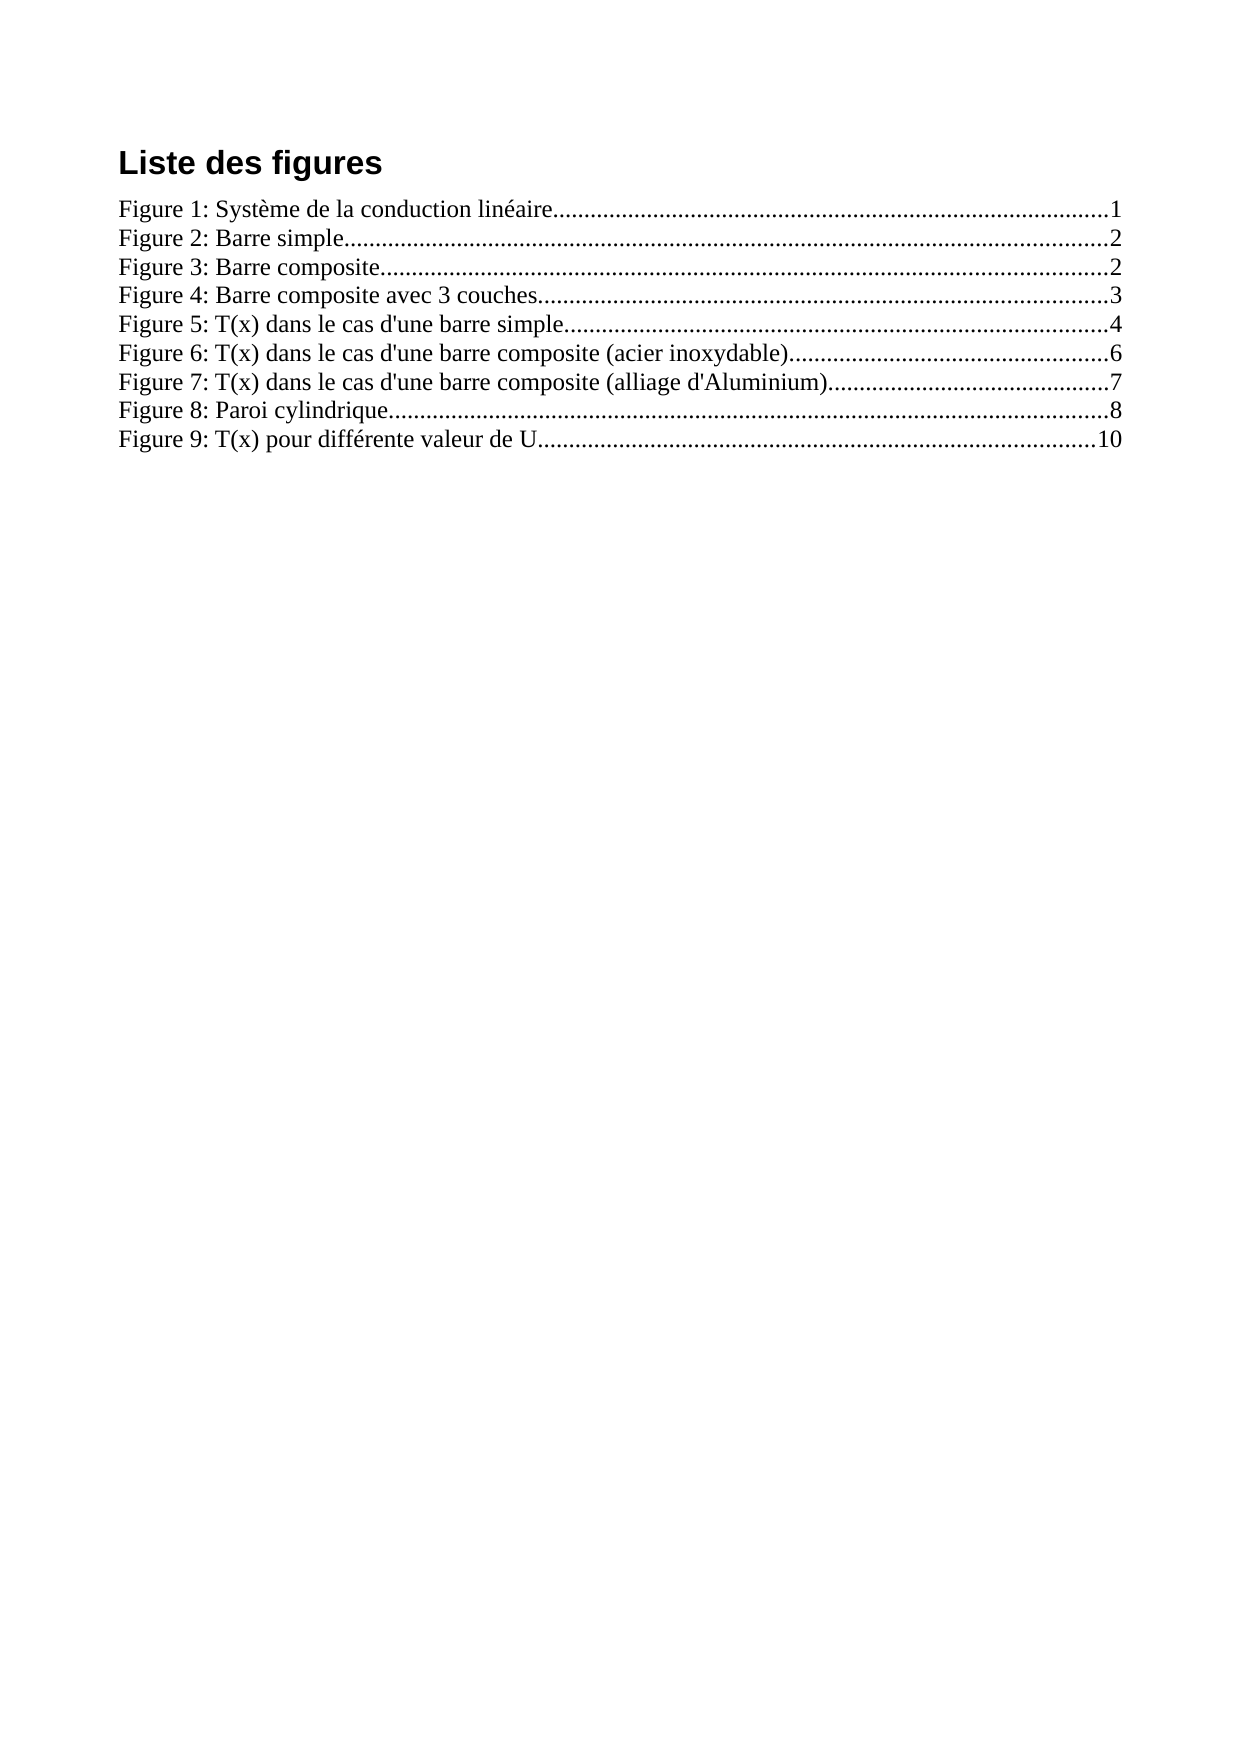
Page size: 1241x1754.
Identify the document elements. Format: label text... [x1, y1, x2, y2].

text Figure 9: T(x) pour différente valeur de U. 10 [118, 424, 1122, 453]
subtitle Liste des figures [118, 143, 1122, 182]
text Figure 5: T(x) dans le cas d'une barre simple. 4 [118, 309, 1122, 338]
text Figure 3: Barre composite. 2 [118, 252, 1122, 280]
text Figure 2: Barre simple. 2 [118, 223, 1122, 252]
text Figure 8: Paroi cylindrique. 8 [118, 395, 1122, 424]
text Figure 1: Système de la conduction linéaire. 1 [118, 194, 1122, 223]
text Figure 4: Barre composite avec 3 couches. 3 [118, 280, 1122, 309]
text Figure 7: T(x) dans le cas d'une barre composite (alliage d'Aluminium). 7 [118, 367, 1122, 395]
text Figure 6: T(x) dans le cas d'une barre composite (acier inoxydable). 6 [118, 338, 1122, 367]
